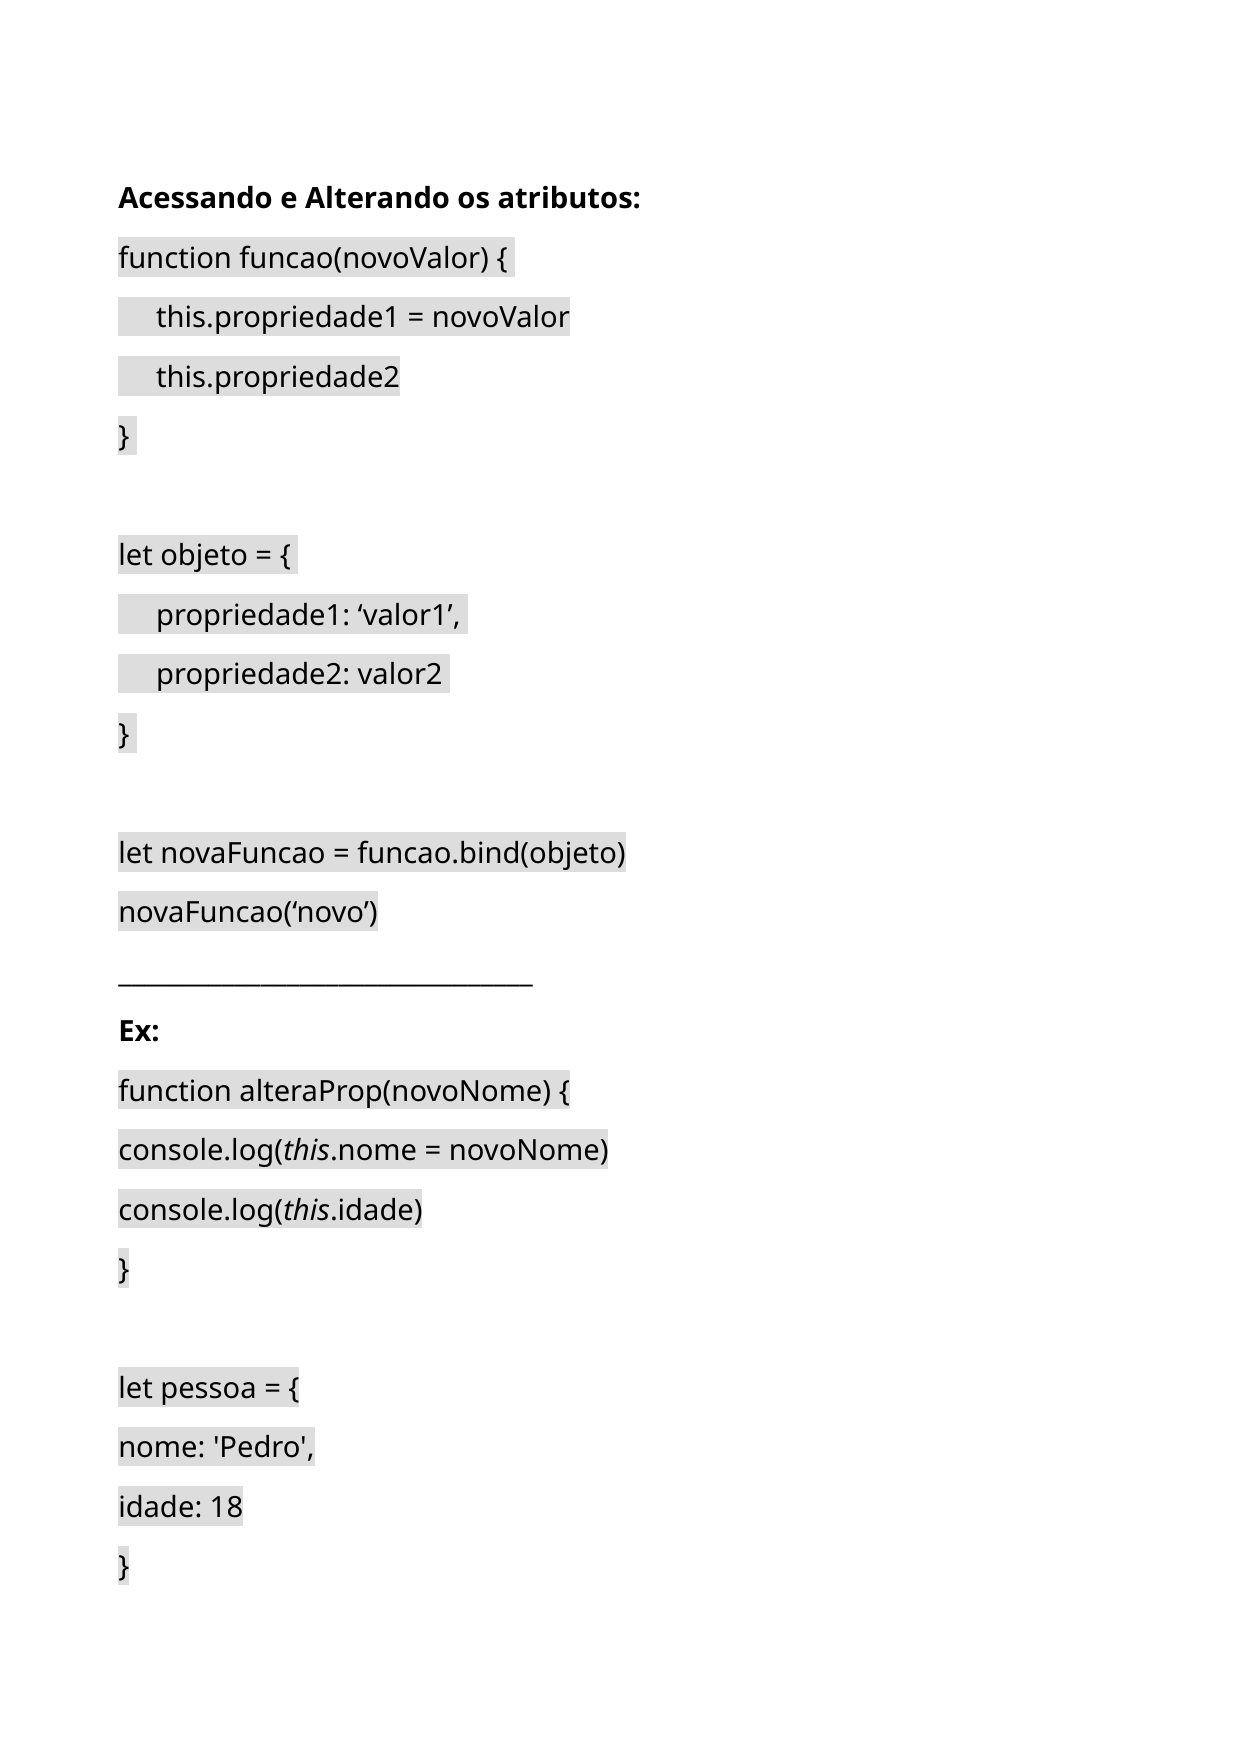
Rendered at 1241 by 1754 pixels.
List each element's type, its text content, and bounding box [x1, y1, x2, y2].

text console.log(this.idade) [118, 1189, 1122, 1228]
text } [118, 416, 1122, 455]
text ________________________________ [118, 951, 1122, 991]
text console.log(this.nome = novoNome) [118, 1129, 1122, 1169]
text function funcao(novoValor) { [118, 237, 1122, 277]
text let pessoa = { [118, 1367, 1122, 1407]
text this.propriedade1 = novoValor [118, 297, 1122, 336]
text Ex: [118, 1010, 1122, 1050]
text Acessando e Alterando os atributos: [118, 178, 1122, 217]
text propriedade1: ‘valor1’, [118, 594, 1122, 634]
text let novaFuncao = funcao.bind(objeto) [118, 832, 1122, 872]
text this.propriedade2 [118, 356, 1122, 396]
text let objeto = { [118, 534, 1122, 574]
text nome: 'Pedro', [118, 1427, 1122, 1466]
text function alteraProp(novoNome) { [118, 1070, 1122, 1109]
text } [118, 1248, 1122, 1288]
text idade: 18 [118, 1486, 1122, 1526]
text } [118, 713, 1122, 753]
text } [118, 1546, 1122, 1585]
text novaFuncao(‘novo’) [118, 891, 1122, 931]
text propriedade2: valor2 [118, 653, 1122, 693]
